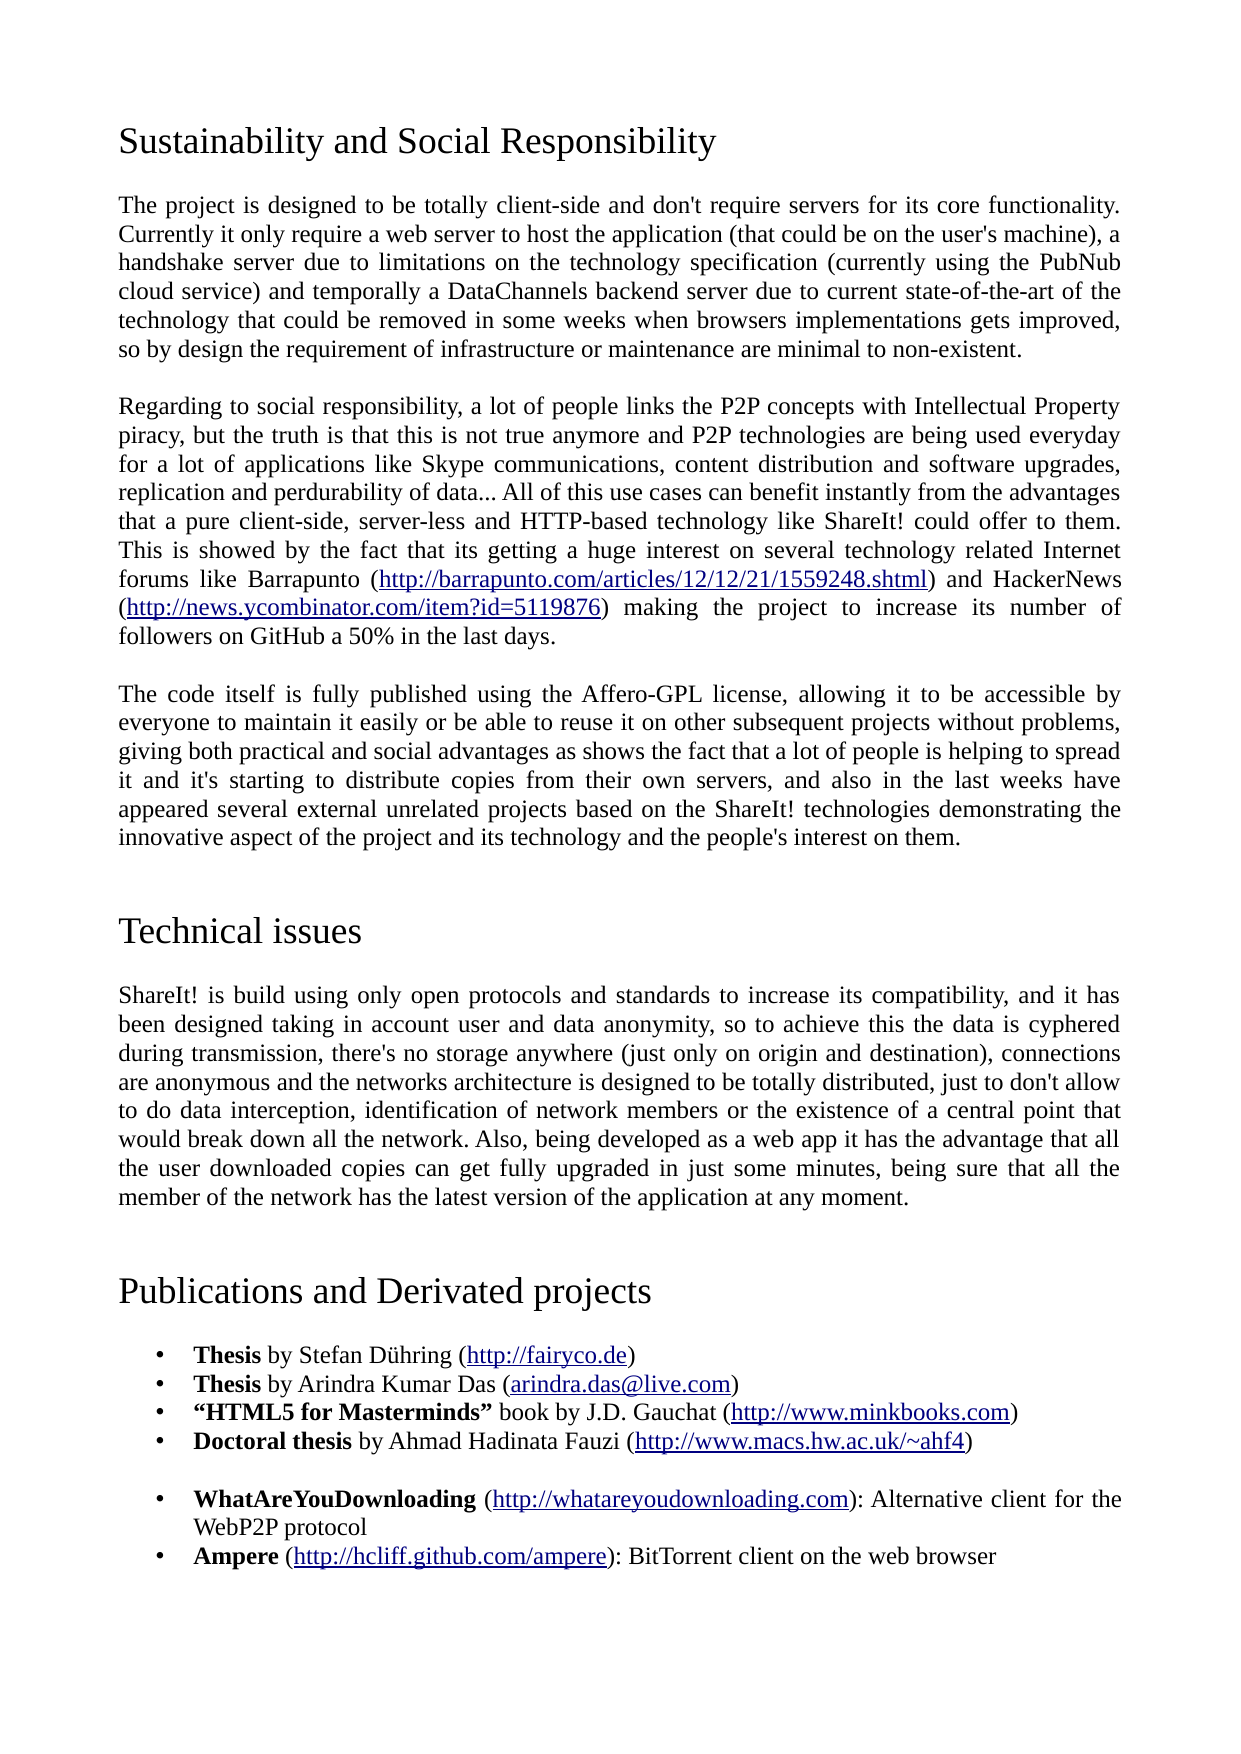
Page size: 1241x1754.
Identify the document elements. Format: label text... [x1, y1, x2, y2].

text ShareIt! is build using only open protocols and standards to increase its compatibility, and it has been designed taking in account user and data anonymity, so to achieve this the data is cyphered during transmission, there's no storage anywhere (just only on origin and destination), connections are anonymous and the networks architecture is designed to be totally distributed, just to don't allow to do data interception, identification of network members or the existence of a central point that would break down all the network. Also, being developed as a web app it has the advantage that all the user downloaded copies can get fully upgraded in just some minutes, being sure that all the member of the network has the latest version of the application at any moment. [118, 981, 1122, 1211]
list “HTML5 for Masterminds” book by J.D. Gauchat (http://www.minkbooks.com) [156, 1397, 1122, 1426]
list Thesis by Arindra Kumar Das (arindra.das@live.com) [156, 1369, 1122, 1397]
list Ampere (http://hcliff.github.com/ampere): BitTorrent client on the web browser [156, 1541, 1122, 1570]
text Sustainability and Social Responsibility [118, 118, 1122, 161]
list Thesis by Stefan Dühring (http://fairyco.de) [156, 1340, 1122, 1369]
text The project is designed to be totally client-side and don't require servers for its core functionality. Currently it only require a web server to host the application (that could be on the user's machine), a handshake server due to limitations on the technology specification (currently using the PubNub cloud service) and temporally a DataChannels backend server due to current state-of-the-art of the technology that could be removed in some weeks when browsers implementations gets improved, so by design the requirement of infrastructure or maintenance are minimal to non-existent. [118, 190, 1122, 362]
text Technical issues [118, 909, 1122, 952]
text Publications and Derivated projects [118, 1268, 1122, 1311]
text Regarding to social responsibility, a lot of people links the P2P concepts with Intellectual Property piracy, but the truth is that this is not true anymore and P2P technologies are being used everyday for a lot of applications like Skype communications, content distribution and software upgrades, replication and perdurability of data... All of this use cases can benefit instantly from the advantages that a pure client-side, server-less and HTTP-based technology like ShareIt! could offer to them. This is showed by the fact that its getting a huge interest on several technology related Internet forums like Barrapunto (http://barrapunto.com/articles/12/12/21/1559248.shtml) and HackerNews (http://news.ycombinator.com/item?id=5119876) making the project to increase its number of followers on GitHub a 50% in the last days. [118, 391, 1122, 650]
text The code itself is fully published using the Affero-GPL license, allowing it to be accessible by everyone to maintain it easily or be able to reuse it on other subsequent projects without problems, giving both practical and social advantages as shows the fact that a lot of people is helping to spread it and it's starting to distribute copies from their own servers, and also in the last weeks have appeared several external unrelated projects based on the ShareIt! technologies demonstrating the innovative aspect of the project and its technology and the people's interest on them. [118, 679, 1122, 851]
list WhatAreYouDownloading (http://whatareyoudownloading.com): Alternative client for the WebP2P protocol [156, 1484, 1122, 1541]
list Doctoral thesis by Ahmad Hadinata Fauzi (http://www.macs.hw.ac.uk/~ahf4) [156, 1426, 1122, 1455]
